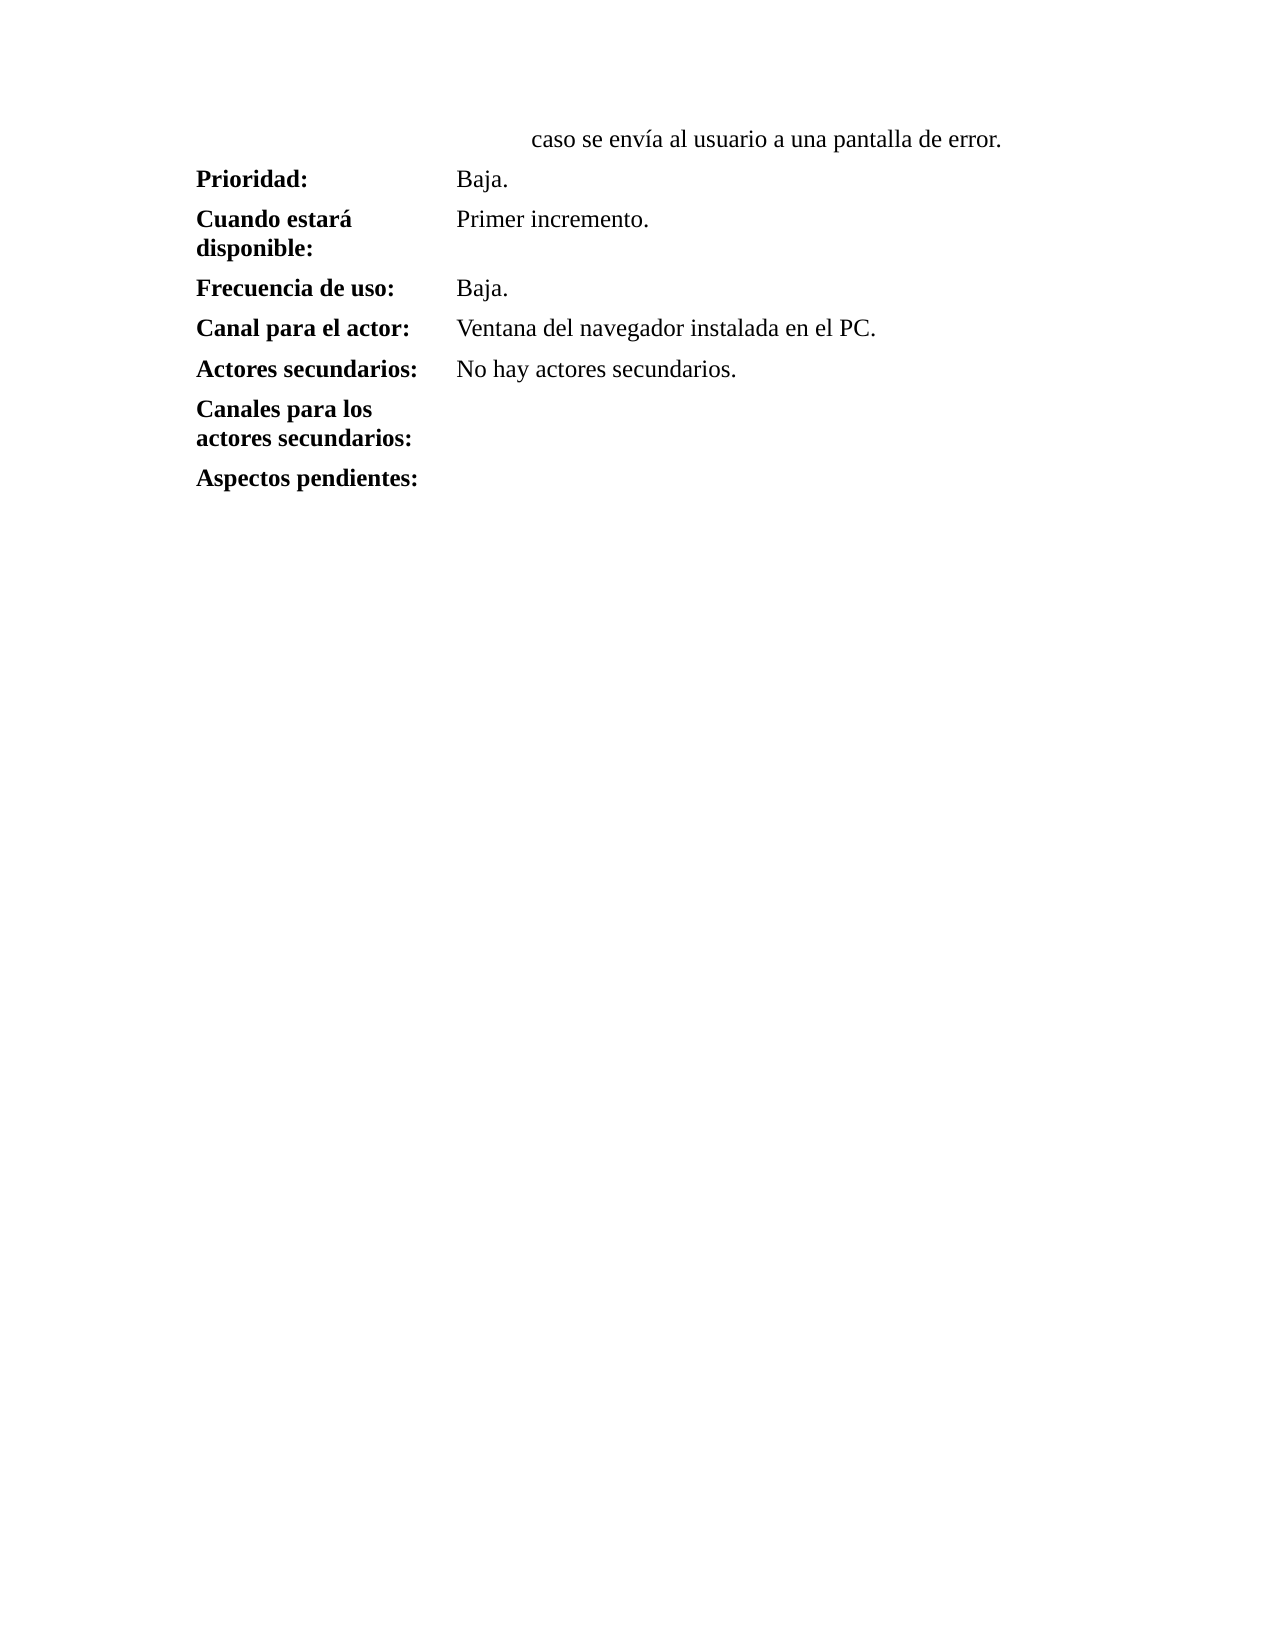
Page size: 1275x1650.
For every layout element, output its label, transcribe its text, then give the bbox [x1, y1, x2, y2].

table_cell Cuando estará disponible: [190, 199, 451, 267]
table_cell Canales para los actores secundarios: [190, 388, 451, 457]
table_cell [451, 457, 1093, 497]
table_cell Frecuencia de uso: [190, 268, 451, 308]
table_cell Baja. [451, 268, 1093, 308]
table_cell caso se envía al usuario a una pantalla de error. [451, 118, 1093, 158]
table_cell Baja. [451, 158, 1093, 198]
table_cell Ventana del navegador instalada en el PC. [451, 308, 1093, 348]
table_cell [190, 118, 451, 158]
table_cell No hay actores secundarios. [451, 348, 1093, 388]
table_cell [451, 388, 1093, 457]
table_cell Primer incremento. [451, 199, 1093, 267]
table_cell Aspectos pendientes: [190, 457, 451, 497]
table_cell Prioridad: [190, 158, 451, 198]
table_cell Actores secundarios: [190, 348, 451, 388]
table_cell Canal para el actor: [190, 308, 451, 348]
